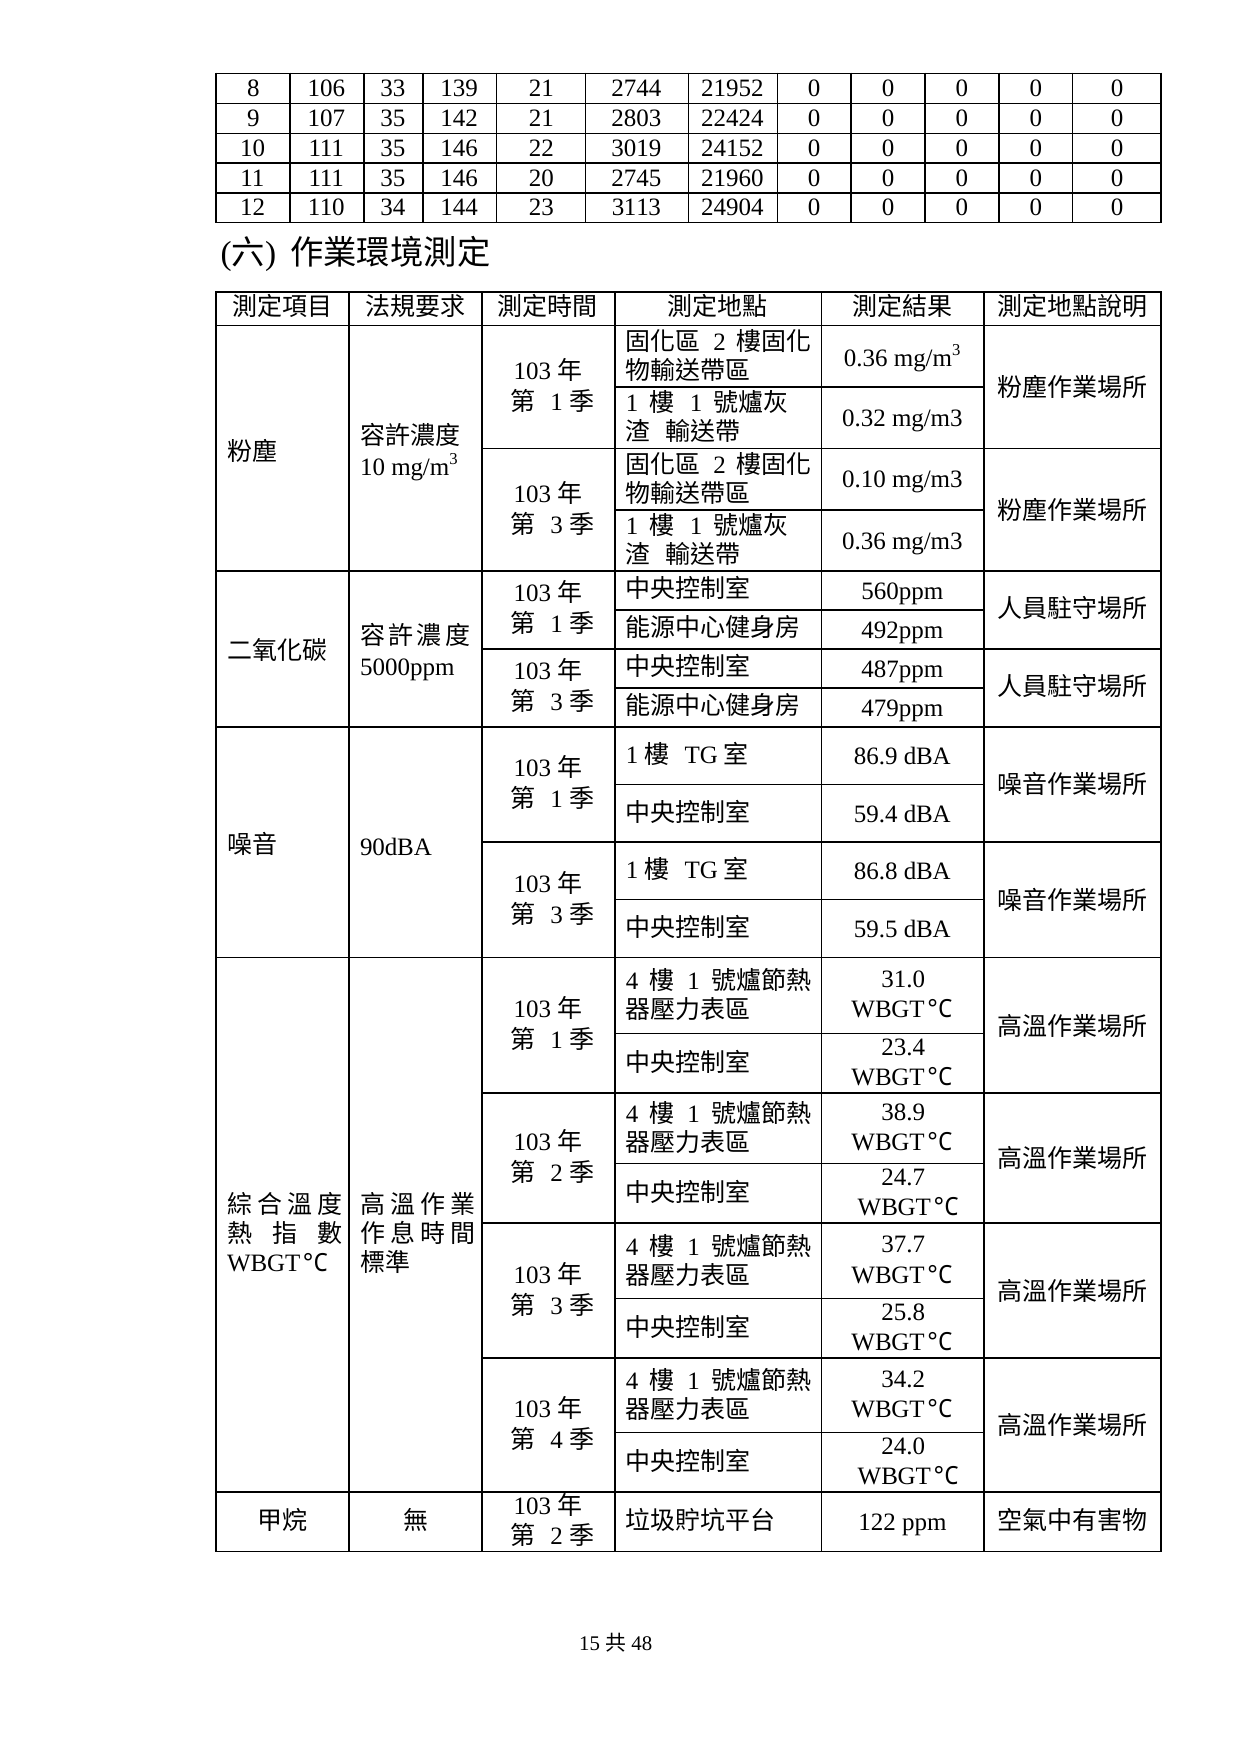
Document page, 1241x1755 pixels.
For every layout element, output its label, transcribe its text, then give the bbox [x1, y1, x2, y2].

table_cell 103 年 第 4 季 [483, 1359, 614, 1491]
table_cell 0 [1073, 164, 1160, 192]
table_cell 24.0 WBGT℃ [822, 1433, 983, 1491]
table_cell 11 [217, 164, 289, 192]
table_cell 能源中心健身房 [616, 689, 821, 726]
table_cell 86.9 dBA [822, 728, 983, 783]
table_cell 59.5 dBA [822, 900, 983, 956]
table_cell 高溫作業 作息時間 標準 [350, 958, 481, 1491]
table_cell 90dBA [350, 728, 481, 956]
table_cell 0 [852, 194, 924, 222]
table_cell 103 年 第 1 季 [483, 326, 614, 447]
table_cell 12 [217, 194, 289, 222]
table_cell 59.4 dBA [822, 785, 983, 841]
table_header 139 [424, 74, 496, 103]
table_cell 35 [365, 134, 422, 162]
table_cell 中央控制室 [616, 1034, 821, 1092]
table_cell 23.4 WBGT℃ [822, 1034, 983, 1092]
table_cell 容許濃度 5000ppm [350, 572, 481, 726]
table_cell 0 [852, 164, 924, 192]
table_header 0 [926, 74, 998, 103]
table_header 測定地點 [616, 293, 821, 324]
table_cell 34 [365, 194, 422, 222]
table_cell 高溫作業場所 [985, 958, 1160, 1092]
table_cell 甲烷 [217, 1493, 348, 1551]
table_cell 4 樓 1 號爐節熱 器壓力表區 [616, 1359, 821, 1431]
table_cell 22 [497, 134, 585, 162]
table_cell 0 [926, 134, 998, 162]
table_cell 24904 [689, 194, 777, 222]
table_header 0 [778, 74, 850, 103]
table_cell 103 年 第 3 季 [483, 449, 614, 570]
table_cell 111 [291, 134, 363, 162]
table_cell 103 年 第 2 季 [483, 1493, 614, 1551]
table_cell 粉塵 [217, 326, 348, 570]
table_cell 0 [1000, 194, 1072, 222]
table_cell 4 樓 1 號爐節熱 器壓力表區 [616, 958, 821, 1033]
table_cell 0 [1073, 194, 1160, 222]
table_cell 0 [926, 164, 998, 192]
table_header 法規要求 [350, 293, 481, 324]
table_cell 34.2 WBGT℃ [822, 1359, 983, 1431]
table_cell 垃圾貯坑平台 [616, 1493, 821, 1551]
table_cell 0 [1073, 104, 1160, 132]
table_header 測定項目 [217, 293, 348, 324]
table_cell 103 年 第 3 季 [483, 650, 614, 726]
table_cell 9 [217, 104, 289, 132]
table_cell 103 年 第 1 季 [483, 728, 614, 841]
table_header 21 [497, 74, 585, 103]
table_cell 103 年 第 1 季 [483, 958, 614, 1092]
table_cell 高溫作業場所 [985, 1094, 1160, 1222]
table_cell 中央控制室 [616, 1433, 821, 1491]
table_cell 0 [1000, 104, 1072, 132]
table_header 測定結果 [822, 293, 983, 324]
table_cell 1 樓 1 號爐灰渣 輸送帶 [616, 511, 821, 570]
table_cell 560ppm [822, 572, 983, 609]
table_cell 20 [497, 164, 585, 192]
table_cell 綜合溫度 熱 指 數 WBGT℃ [217, 958, 348, 1491]
table_header 測定地點說明 [985, 293, 1160, 324]
table_cell 人員駐守場所 [985, 572, 1160, 648]
table_cell 中央控制室 [616, 900, 821, 956]
table_cell 噪音作業場所 [985, 843, 1160, 956]
table_header 33 [365, 74, 422, 103]
table_cell 38.9 WBGT℃ [822, 1094, 983, 1163]
table_cell 高溫作業場所 [985, 1224, 1160, 1357]
table_cell 粉塵作業場所 [985, 449, 1160, 570]
table_cell 0 [852, 104, 924, 132]
table_cell 固化區 2 樓固化 物輸送帶區 [616, 326, 821, 386]
table_cell 31.0 WBGT℃ [822, 958, 983, 1033]
table_cell 0 [1073, 134, 1160, 162]
table_cell 0.36 mg/m3 [822, 326, 983, 386]
table_cell 0.32 mg/m3 [822, 388, 983, 447]
table_cell 0 [1000, 164, 1072, 192]
table_cell 2803 [586, 104, 688, 132]
table_cell 0.10 mg/m3 [822, 449, 983, 509]
table_cell 25.8 WBGT℃ [822, 1299, 983, 1357]
table_cell 23 [497, 194, 585, 222]
table_cell 中央控制室 [616, 1299, 821, 1357]
table_cell 中央控制室 [616, 1164, 821, 1222]
table_cell 0.36 mg/m3 [822, 511, 983, 570]
table_header 106 [291, 74, 363, 103]
table_cell 24152 [689, 134, 777, 162]
table_cell 10 [217, 134, 289, 162]
table_cell 中央控制室 [616, 785, 821, 841]
table_cell 粉塵作業場所 [985, 326, 1160, 447]
table_cell 0 [778, 194, 850, 222]
table_cell 容許濃度 10 mg/m3 [350, 326, 481, 570]
table_cell 479ppm [822, 689, 983, 726]
table_cell 2745 [586, 164, 688, 192]
table_cell 1 樓 TG 室 [616, 728, 821, 783]
table_cell 0 [1000, 134, 1072, 162]
table_cell 111 [291, 164, 363, 192]
table_cell 103 年 第 2 季 [483, 1094, 614, 1222]
table_cell 4 樓 1 號爐節熱 器壓力表區 [616, 1094, 821, 1163]
table_cell 0 [926, 104, 998, 132]
table_cell 3113 [586, 194, 688, 222]
table_cell 144 [424, 194, 496, 222]
table_cell 24.7 WBGT℃ [822, 1164, 983, 1222]
table_cell 103 年 第 3 季 [483, 1224, 614, 1357]
table_cell 487ppm [822, 650, 983, 687]
table_cell 高溫作業場所 [985, 1359, 1160, 1491]
table_cell 4 樓 1 號爐節熱 器壓力表區 [616, 1224, 821, 1298]
table_cell 110 [291, 194, 363, 222]
table_cell 中央控制室 [616, 650, 821, 687]
table_cell 0 [852, 134, 924, 162]
table_header 0 [852, 74, 924, 103]
table_cell 固化區 2 樓固化 物輸送帶區 [616, 449, 821, 509]
table_cell 空氣中有害物 [985, 1493, 1160, 1551]
table_header 2744 [586, 74, 688, 103]
table_cell 0 [778, 104, 850, 132]
table_cell 86.8 dBA [822, 843, 983, 899]
table_cell 噪音 [217, 728, 348, 956]
table_cell 能源中心健身房 [616, 611, 821, 648]
table_cell 103 年 第 1 季 [483, 572, 614, 648]
table_cell 二氧化碳 [217, 572, 348, 726]
table_cell 35 [365, 104, 422, 132]
table_cell 3019 [586, 134, 688, 162]
table_cell 103 年 第 3 季 [483, 843, 614, 956]
table_cell 1 樓 TG 室 [616, 843, 821, 899]
table_cell 21 [497, 104, 585, 132]
table_cell 122 ppm [822, 1493, 983, 1551]
table_cell 人員駐守場所 [985, 650, 1160, 726]
table_cell 107 [291, 104, 363, 132]
table_cell 37.7 WBGT℃ [822, 1224, 983, 1298]
table_cell 146 [424, 134, 496, 162]
table_cell 22424 [689, 104, 777, 132]
table_cell 中央控制室 [616, 572, 821, 609]
table_header 0 [1000, 74, 1072, 103]
table_cell 0 [778, 134, 850, 162]
table_cell 無 [350, 1493, 481, 1551]
table_cell 492ppm [822, 611, 983, 648]
table_cell 35 [365, 164, 422, 192]
table_cell 噪音作業場所 [985, 728, 1160, 841]
text (六) 作業環境測定 [220, 229, 1174, 274]
table_header 測定時間 [483, 293, 614, 324]
table_cell 142 [424, 104, 496, 132]
table_header 21952 [689, 74, 777, 103]
table_cell 21960 [689, 164, 777, 192]
table_cell 0 [926, 194, 998, 222]
table_cell 0 [778, 164, 850, 192]
table_header 0 [1073, 74, 1160, 103]
table_header 8 [217, 74, 289, 103]
table_cell 146 [424, 164, 496, 192]
table_cell 1 樓 1 號爐灰渣 輸送帶 [616, 388, 821, 447]
